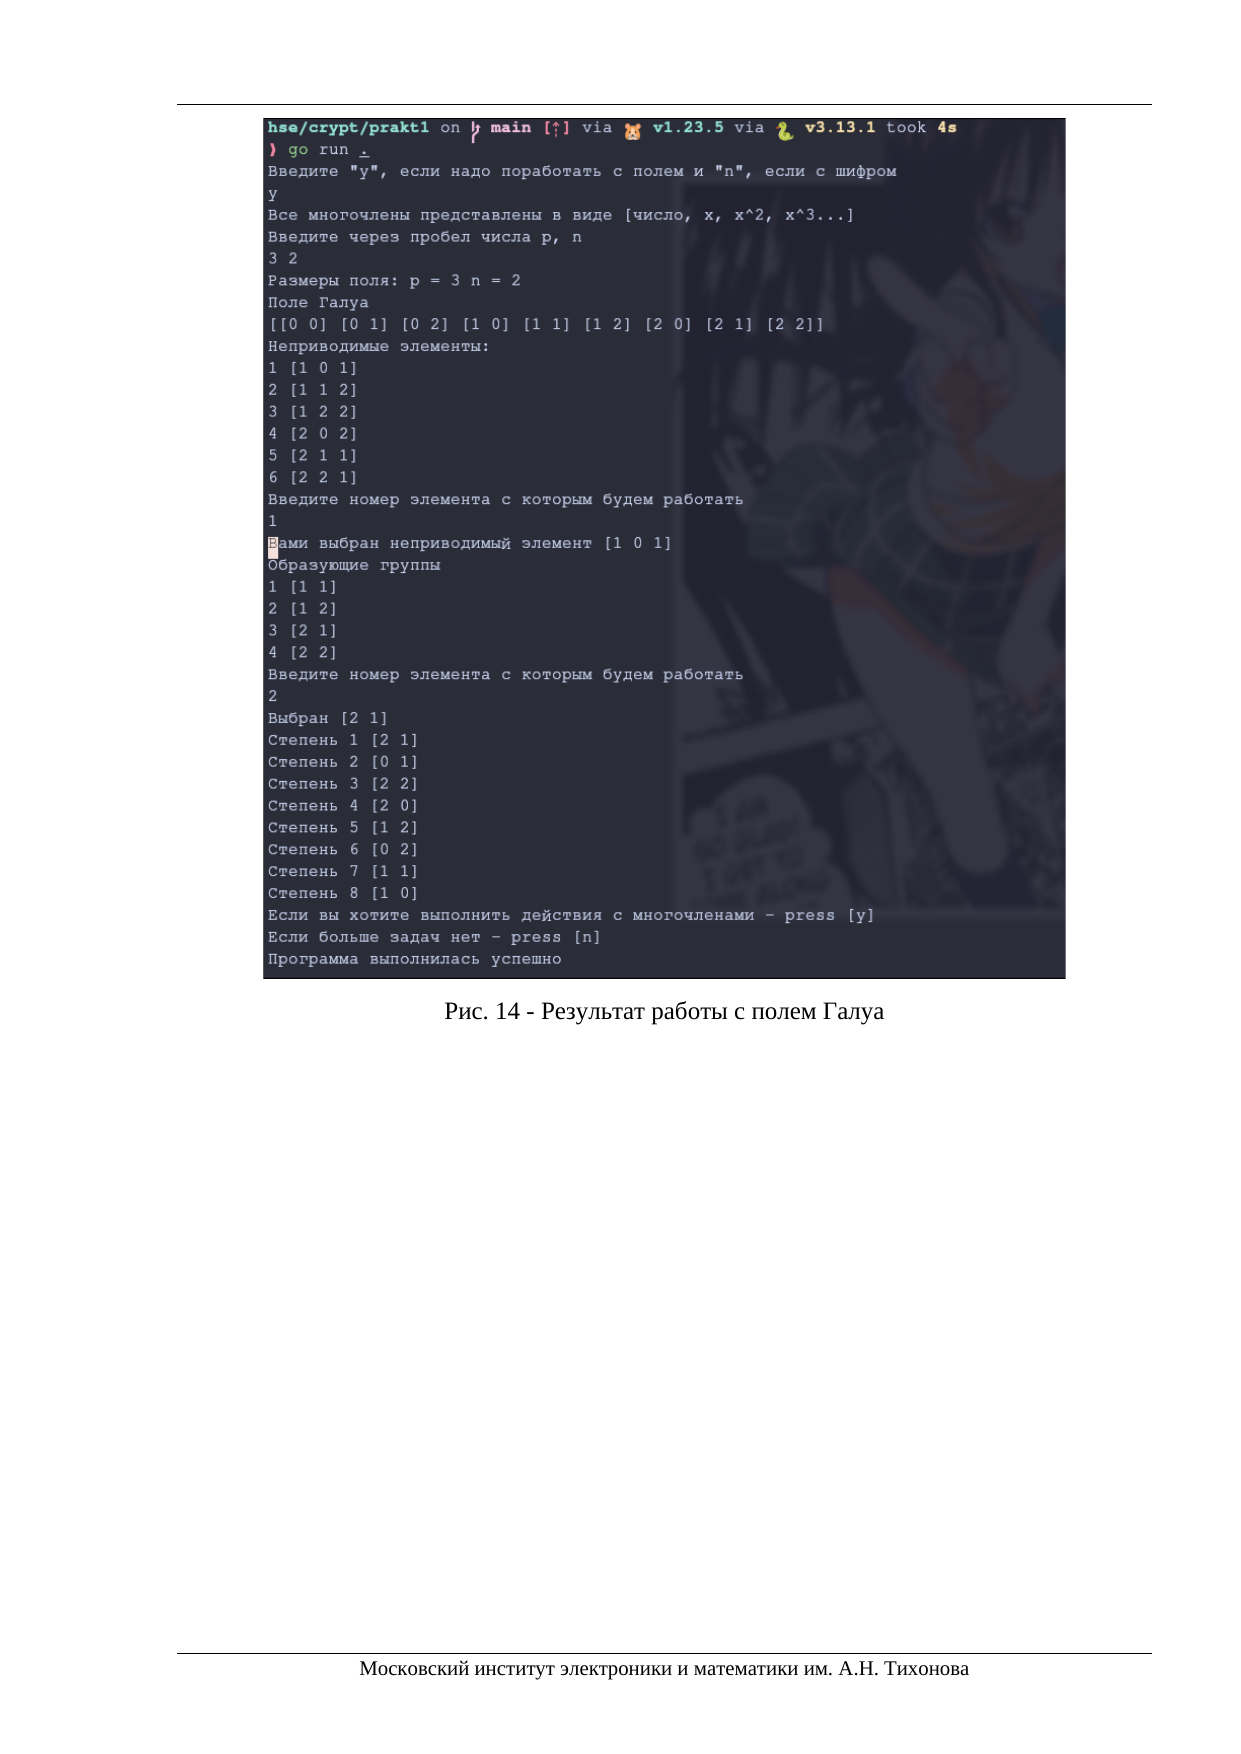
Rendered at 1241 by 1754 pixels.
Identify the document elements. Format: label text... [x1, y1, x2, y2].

text Рис. 14 - Результат работы с полем Галуа [177, 996, 1152, 1024]
picture [263, 118, 1066, 979]
